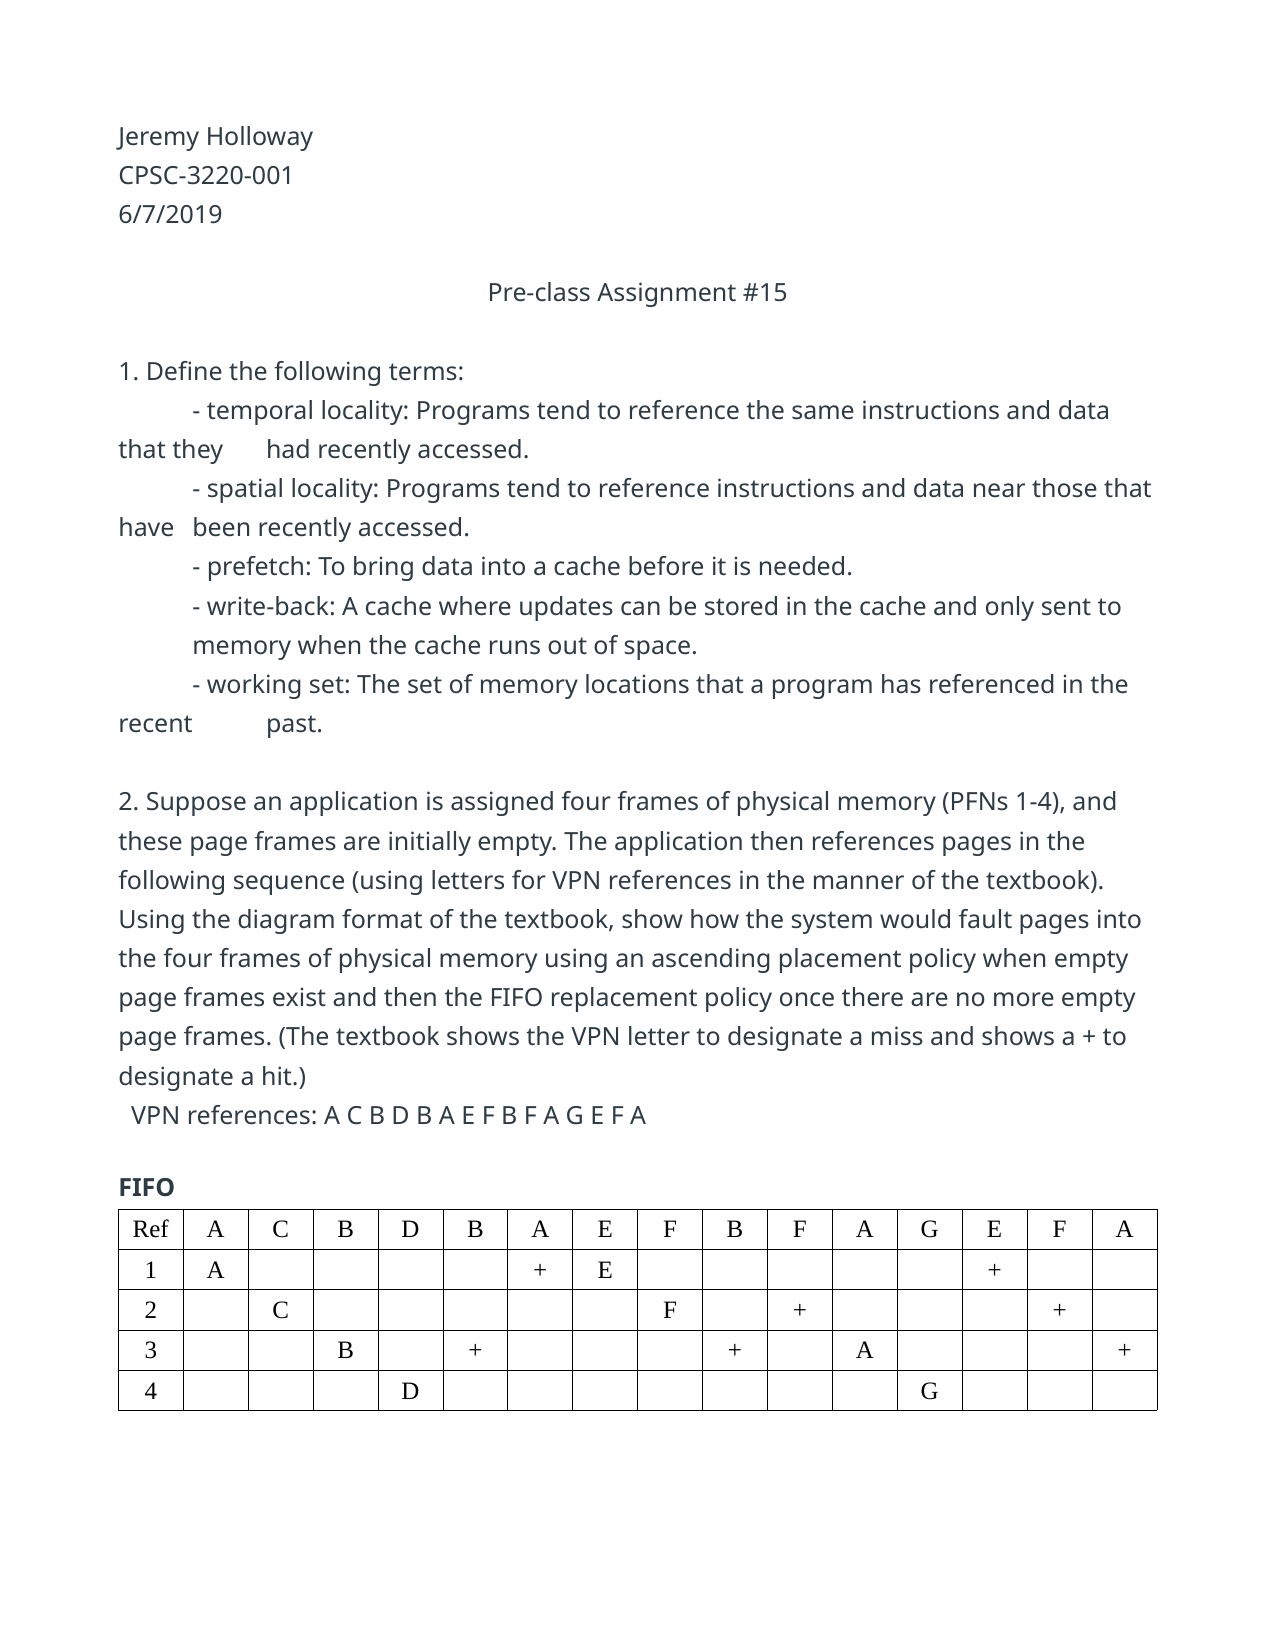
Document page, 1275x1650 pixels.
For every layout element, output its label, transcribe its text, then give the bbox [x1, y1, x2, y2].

table_cell [508, 1290, 572, 1329]
table_cell [508, 1331, 572, 1370]
table_cell + [768, 1290, 832, 1329]
table_cell + [963, 1250, 1027, 1289]
table_cell [184, 1371, 248, 1410]
table_cell [1093, 1250, 1157, 1289]
table_header B [703, 1210, 767, 1249]
table_header D [379, 1210, 443, 1249]
text Jeremy Holloway [118, 118, 1157, 152]
table_cell [379, 1250, 443, 1289]
table_cell [379, 1331, 443, 1370]
table_cell + [508, 1250, 572, 1289]
table_cell [833, 1250, 897, 1289]
table_cell [184, 1331, 248, 1370]
table_cell A [184, 1250, 248, 1289]
table_cell [1028, 1250, 1092, 1289]
table_cell [898, 1290, 962, 1329]
table_cell [833, 1290, 897, 1329]
text 6/7/2019 [118, 196, 1157, 231]
table_cell [379, 1290, 443, 1329]
table_cell [314, 1290, 378, 1329]
text CPSC-3220-001 [118, 157, 1157, 191]
table_cell [768, 1250, 832, 1289]
table_cell [508, 1371, 572, 1410]
table_cell + [1093, 1331, 1157, 1370]
table_header Ref [119, 1210, 183, 1249]
table_header B [314, 1210, 378, 1249]
table_cell 3 [119, 1331, 183, 1370]
table_header B [444, 1210, 507, 1249]
text VPN references: A C B D B A E F B F A G E F A [118, 1097, 1157, 1131]
table_cell 2 [119, 1290, 183, 1329]
table_cell [573, 1331, 637, 1370]
table_cell [1093, 1290, 1157, 1329]
table_cell C [249, 1290, 313, 1329]
table_header A [1093, 1210, 1157, 1249]
table_cell [249, 1331, 313, 1370]
table_cell F [638, 1290, 702, 1329]
table_header C [249, 1210, 313, 1249]
table_cell [314, 1250, 378, 1289]
table_cell [638, 1371, 702, 1410]
table_cell [1093, 1371, 1157, 1410]
table_cell [898, 1250, 962, 1289]
table_cell [1028, 1371, 1092, 1410]
table_cell [703, 1371, 767, 1410]
table_cell [703, 1250, 767, 1289]
table_cell [963, 1331, 1027, 1370]
table_cell [638, 1250, 702, 1289]
text 1. Define the following terms: - temporal locality: Programs tend to reference the same instructions and data that they had recently accessed. - spatial locality: Programs tend to reference instructions and data near those that have been recently accessed. - prefetch: To bring data into a cache before it is needed. - write-back: A cache where updates can be stored in the cache and only sent to memory when the cache runs out of space. - working set: The set of memory locations that a program has referenced in the recent past. [118, 353, 1157, 740]
text FIFO [118, 1169, 1157, 1203]
table_cell [249, 1250, 313, 1289]
table_cell [963, 1371, 1027, 1410]
table_cell [573, 1371, 637, 1410]
table_cell [638, 1331, 702, 1370]
table_cell [1028, 1331, 1092, 1370]
table_cell [444, 1290, 507, 1329]
table_header G [898, 1210, 962, 1249]
table_header A [833, 1210, 897, 1249]
table_header F [638, 1210, 702, 1249]
table_header A [508, 1210, 572, 1249]
table_header E [573, 1210, 637, 1249]
table_cell [444, 1371, 507, 1410]
table_cell + [1028, 1290, 1092, 1329]
table_cell 4 [119, 1371, 183, 1410]
table_cell [703, 1290, 767, 1329]
table_cell [444, 1250, 507, 1289]
table_cell [898, 1331, 962, 1370]
table_cell D [379, 1371, 443, 1410]
table_cell [184, 1290, 248, 1329]
table_header F [1028, 1210, 1092, 1249]
table_header F [768, 1210, 832, 1249]
table_cell [314, 1371, 378, 1410]
table_cell [768, 1331, 832, 1370]
table_cell [249, 1371, 313, 1410]
text 2. Suppose an application is assigned four frames of physical memory (PFNs 1-4), and these page frames are initially empty. The application then references pages in the following sequence (using letters for VPN references in the manner of the textbook). Using the diagram format of the textbook, show how the system would fault pages into the four frames of physical memory using an ascending placement policy when empty page frames exist and then the FIFO replacement policy once there are no more empty page frames. (The textbook shows the VPN letter to designate a miss and shows a + to designate a hit.) [118, 784, 1157, 1092]
table_cell 1 [119, 1250, 183, 1289]
table_cell + [703, 1331, 767, 1370]
table_cell E [573, 1250, 637, 1289]
table_header A [184, 1210, 248, 1249]
table_cell [833, 1371, 897, 1410]
table_cell A [833, 1331, 897, 1370]
table_header E [963, 1210, 1027, 1249]
table_cell G [898, 1371, 962, 1410]
text Pre-class Assignment #15 [118, 275, 1157, 309]
table_cell B [314, 1331, 378, 1370]
table_cell [963, 1290, 1027, 1329]
table_cell [573, 1290, 637, 1329]
table_cell [768, 1371, 832, 1410]
table_cell + [444, 1331, 507, 1370]
